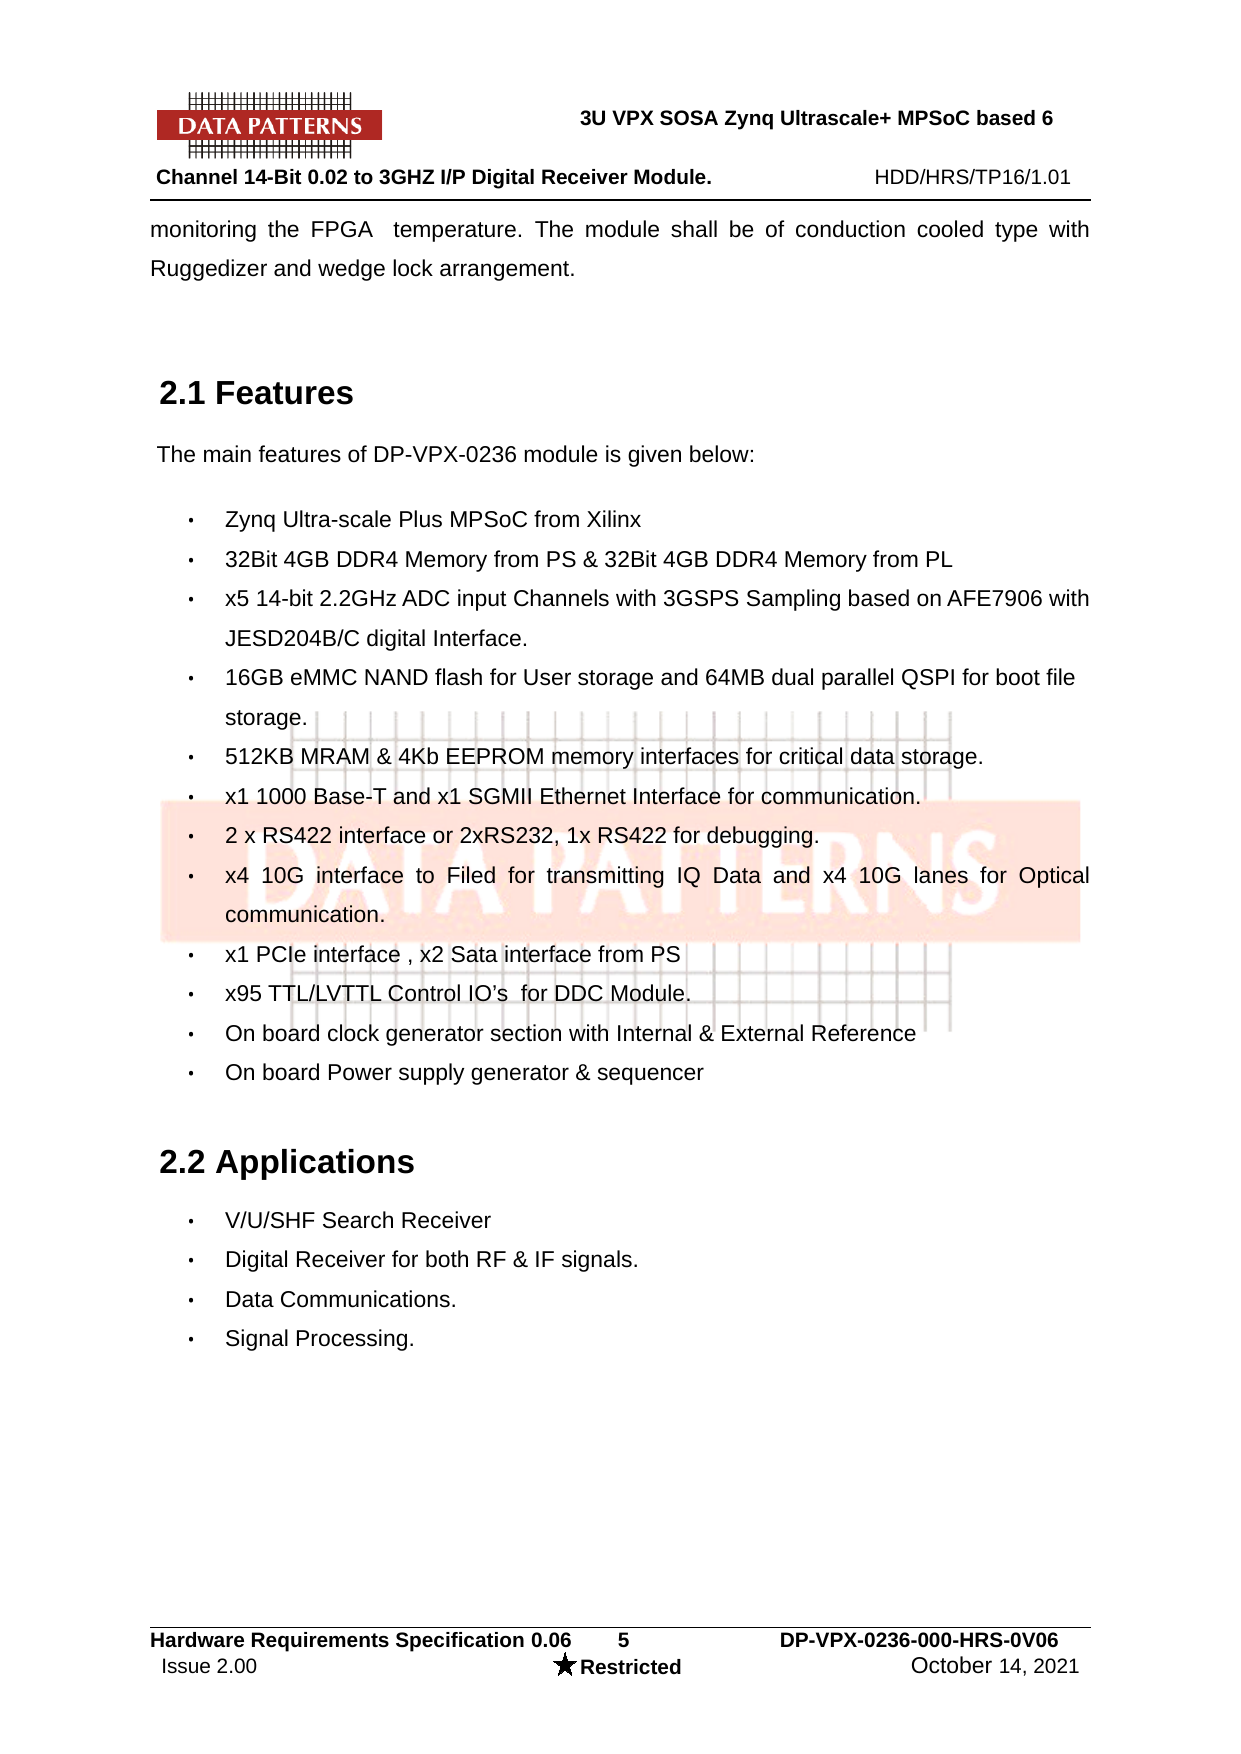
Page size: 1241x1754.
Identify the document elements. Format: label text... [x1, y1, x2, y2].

list x1 PCIe interface , x2 Sata interface from PS [187, 941, 1091, 967]
subtitle Features [150, 373, 1091, 412]
list 16GB eMMC NAND flash for User storage and 64MB dual parallel QSPI for boot file storage. [187, 664, 1091, 730]
picture [220, 770, 1021, 783]
list x95 TTL/LVTTL Control IO’s for DDC Module. [187, 980, 1091, 1007]
list Signal Processing. [187, 1325, 1091, 1351]
list Zynq Ultra-scale Plus MPSoC from Xilinx [187, 506, 1091, 533]
list 512KB MRAM & 4Kb EEPROM memory interfaces for critical data storage. [187, 743, 1091, 770]
list x5 14-bit 2.2GHz ADC input Channels with 3GSPS Sampling based on AFE7906 with JESD204B/C digital Interface. [187, 585, 1091, 651]
list On board Power supply generator & sequencer [187, 1059, 1091, 1086]
picture [220, 849, 1021, 862]
list Data Communications. [187, 1286, 1091, 1312]
list 2 x RS422 interface or 2xRS232, 1x RS422 for debugging. [187, 822, 1091, 849]
text The main features of DP-VPX-0236 module is given below: [150, 441, 1091, 467]
list 32Bit 4GB DDR4 Memory from PS & 32Bit 4GB DDR4 Memory from PL [187, 546, 1091, 572]
picture [220, 809, 1021, 822]
text monitoring the FPGA temperature. The module shall be of conduction cooled type with Ruggedizer and wedge lock arrangement. [150, 216, 1091, 281]
list Digital Receiver for both RF & IF signals. [187, 1246, 1091, 1272]
list x1 1000 Base-T and x1 SGMII Ethernet Interface for communication. [187, 783, 1091, 809]
subtitle Applications [150, 1142, 1091, 1180]
list V/U/SHF Search Receiver [187, 1207, 1091, 1233]
picture [220, 1007, 1021, 1020]
list x4 10G interface to Filed for transmitting IQ Data and x4 10G lanes for Optical communication. [187, 862, 1091, 928]
picture [220, 730, 1021, 743]
list On board clock generator section with Internal & External Reference [187, 1020, 1091, 1046]
picture [220, 967, 1021, 980]
picture [155, 85, 383, 165]
picture [220, 928, 1021, 941]
